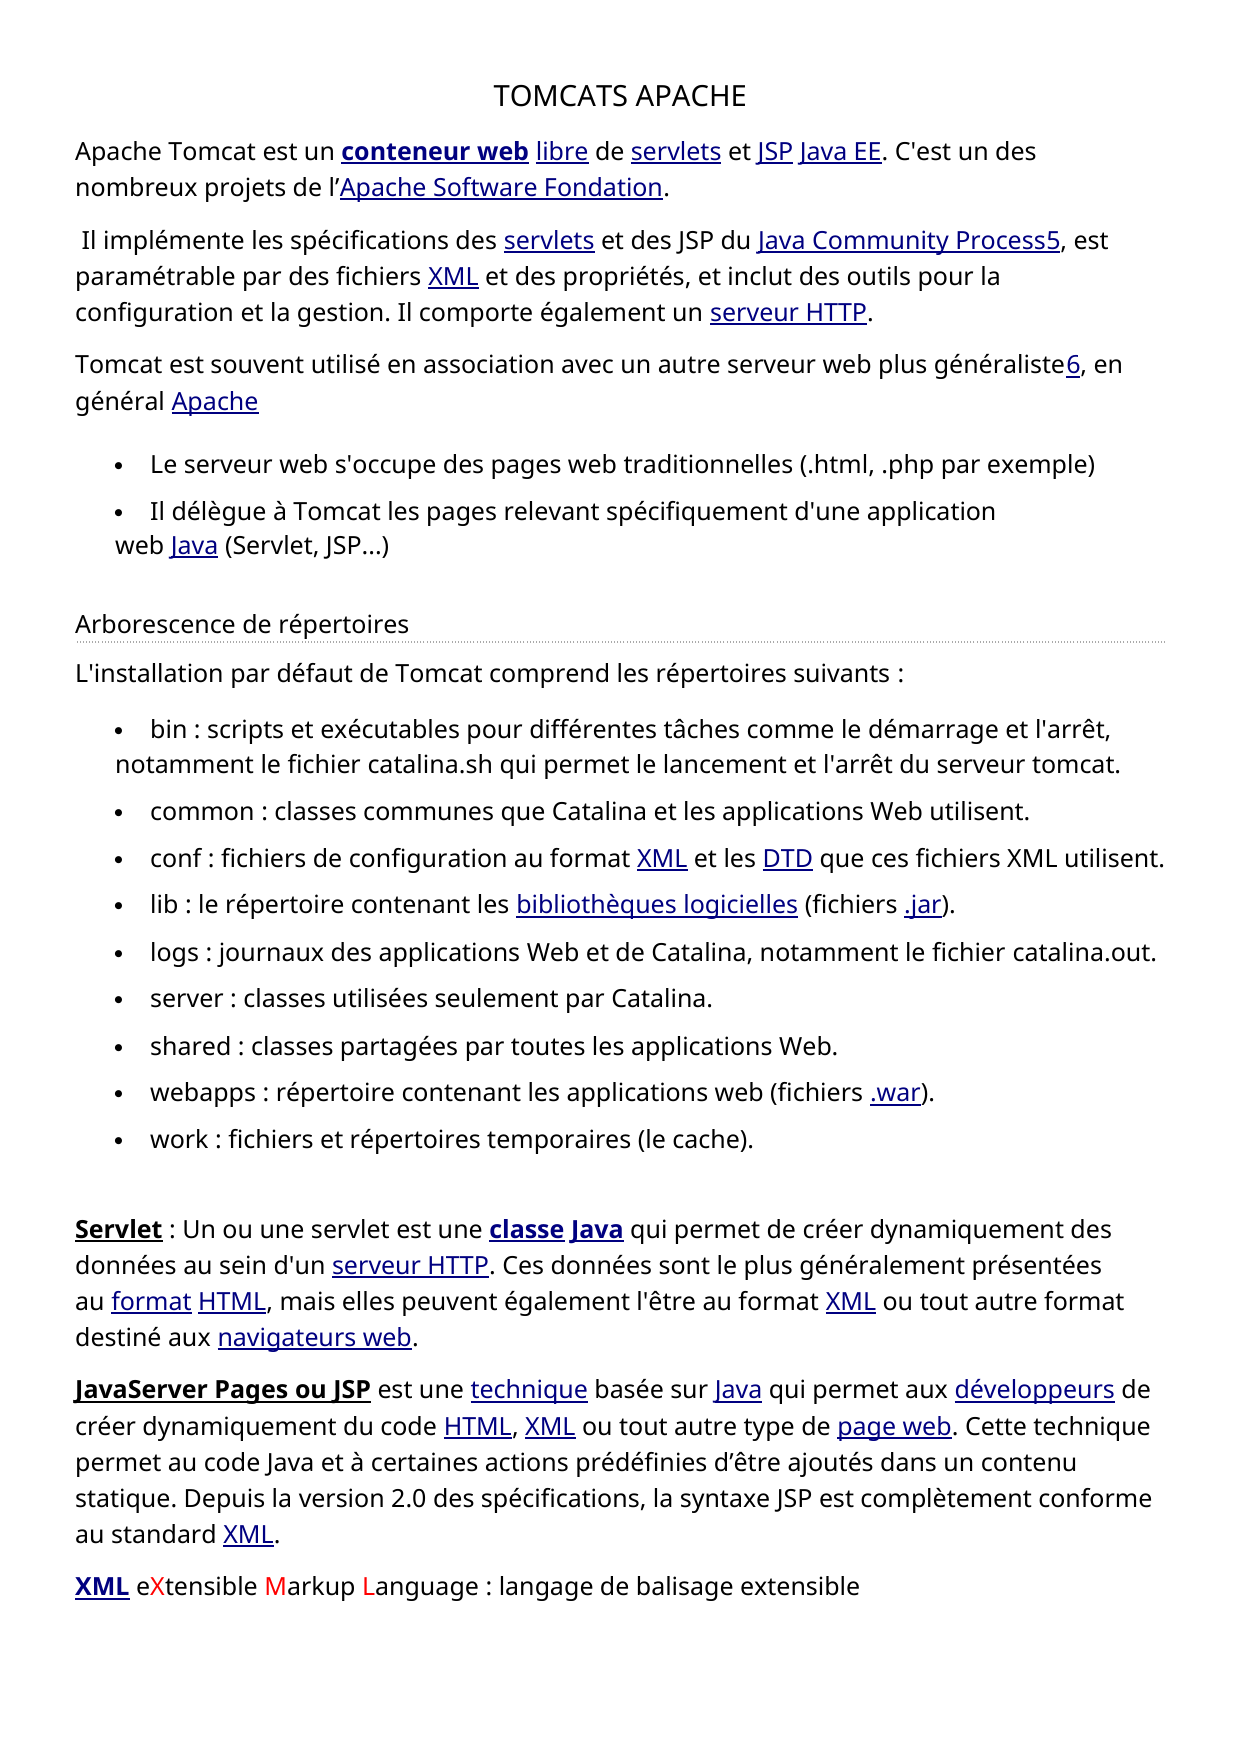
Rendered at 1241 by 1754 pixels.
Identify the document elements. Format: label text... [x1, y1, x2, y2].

list webapps : répertoire contenant les applications web (fichiers .war). [115, 1075, 1165, 1109]
list shared : classes partagées par toutes les applications Web. [115, 1028, 1165, 1062]
text XML eXtensible Markup Language : langage de balisage extensible [75, 1569, 1165, 1603]
list lib : le répertoire contenant les bibliothèques logicielles (fichiers .jar). [115, 887, 1165, 921]
text Il implémente les spécifications des servlets et des JSP du Java Community Process5, est paramétrable par des fichiers XML et des propriétés, et inclut des outils pour la configuration et la gestion. Il comporte également un serveur HTTP. [75, 222, 1165, 328]
list work : fichiers et répertoires temporaires (le cache). [115, 1122, 1165, 1156]
list logs : journaux des applications Web et de Catalina, notamment le fichier catalina.out. [115, 934, 1165, 968]
list conf : fichiers de configuration au format XML et les DTD que ces fichiers XML utilisent. [115, 840, 1165, 874]
text Tomcat est souvent utilisé en association avec un autre serveur web plus généraliste6, en général Apache [75, 347, 1165, 417]
text JavaServer Pages ou JSP est une technique basée sur Java qui permet aux développeurs de créer dynamiquement du code HTML, XML ou tout autre type de page web. Cette technique permet au code Java et à certaines actions prédéfinies d’être ajoutés dans un contenu statique. Depuis la version 2.0 des spécifications, la syntaxe JSP est complètement conforme au standard XML. [75, 1372, 1165, 1550]
list Il délègue à Tomcat les pages relevant spécifiquement d'une application web Java (Servlet, JSP...) [115, 493, 1165, 561]
list bin : scripts et exécutables pour différentes tâches comme le démarrage et l'arrêt, notamment le fichier catalina.sh qui permet le lancement et l'arrêt du serveur tomcat. [115, 712, 1165, 780]
list common : classes communes que Catalina et les applications Web utilisent. [115, 793, 1165, 827]
text Apache Tomcat est un conteneur web libre de servlets et JSP Java EE. C'est un des nombreux projets de l’Apache Software Fondation. [75, 134, 1165, 204]
subtitle Arborescence de répertoires [75, 607, 1165, 643]
text TOMCATS APACHE [75, 75, 1165, 115]
text L'installation par défaut de Tomcat comprend les répertoires suivants : [75, 655, 1165, 689]
list Le serveur web s'occupe des pages web traditionnelles (.html, .php par exemple) [115, 446, 1165, 480]
list server : classes utilisées seulement par Catalina. [115, 981, 1165, 1015]
text Servlet : Un ou une servlet est une classe Java qui permet de créer dynamiquement des données au sein d'un serveur HTTP. Ces données sont le plus généralement présentées au format HTML, mais elles peuvent également l'être au format XML ou tout autre format destiné aux navigateurs web. [75, 1211, 1165, 1353]
